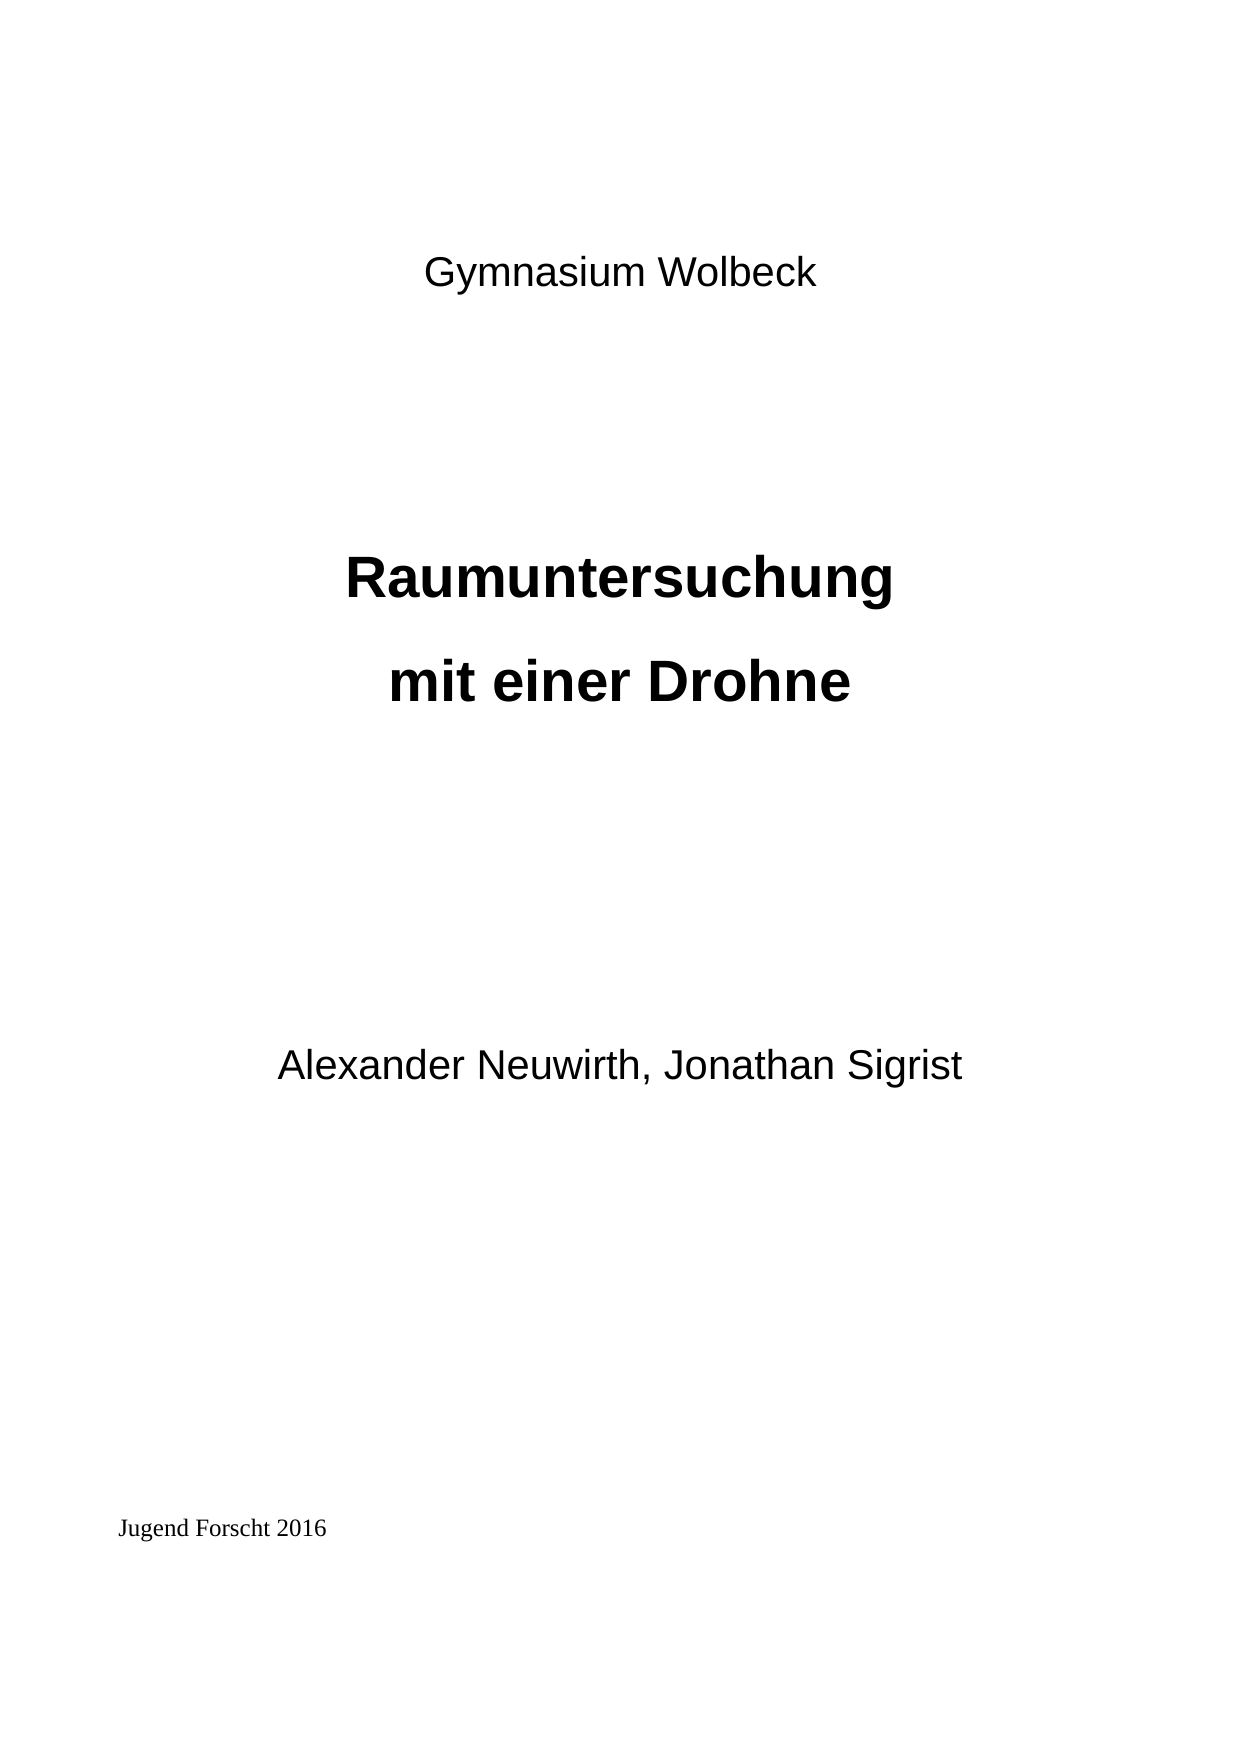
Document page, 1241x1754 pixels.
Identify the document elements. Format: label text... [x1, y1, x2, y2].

title Raumuntersuchung [118, 542, 1122, 609]
title Gymnasium Wolbeck [118, 248, 1122, 296]
title Alexander Neuwirth, Jonathan Sigrist [118, 1040, 1122, 1088]
text Jugend Forscht 2016 [118, 1513, 1122, 1542]
title mit einer Drohne [118, 647, 1122, 714]
